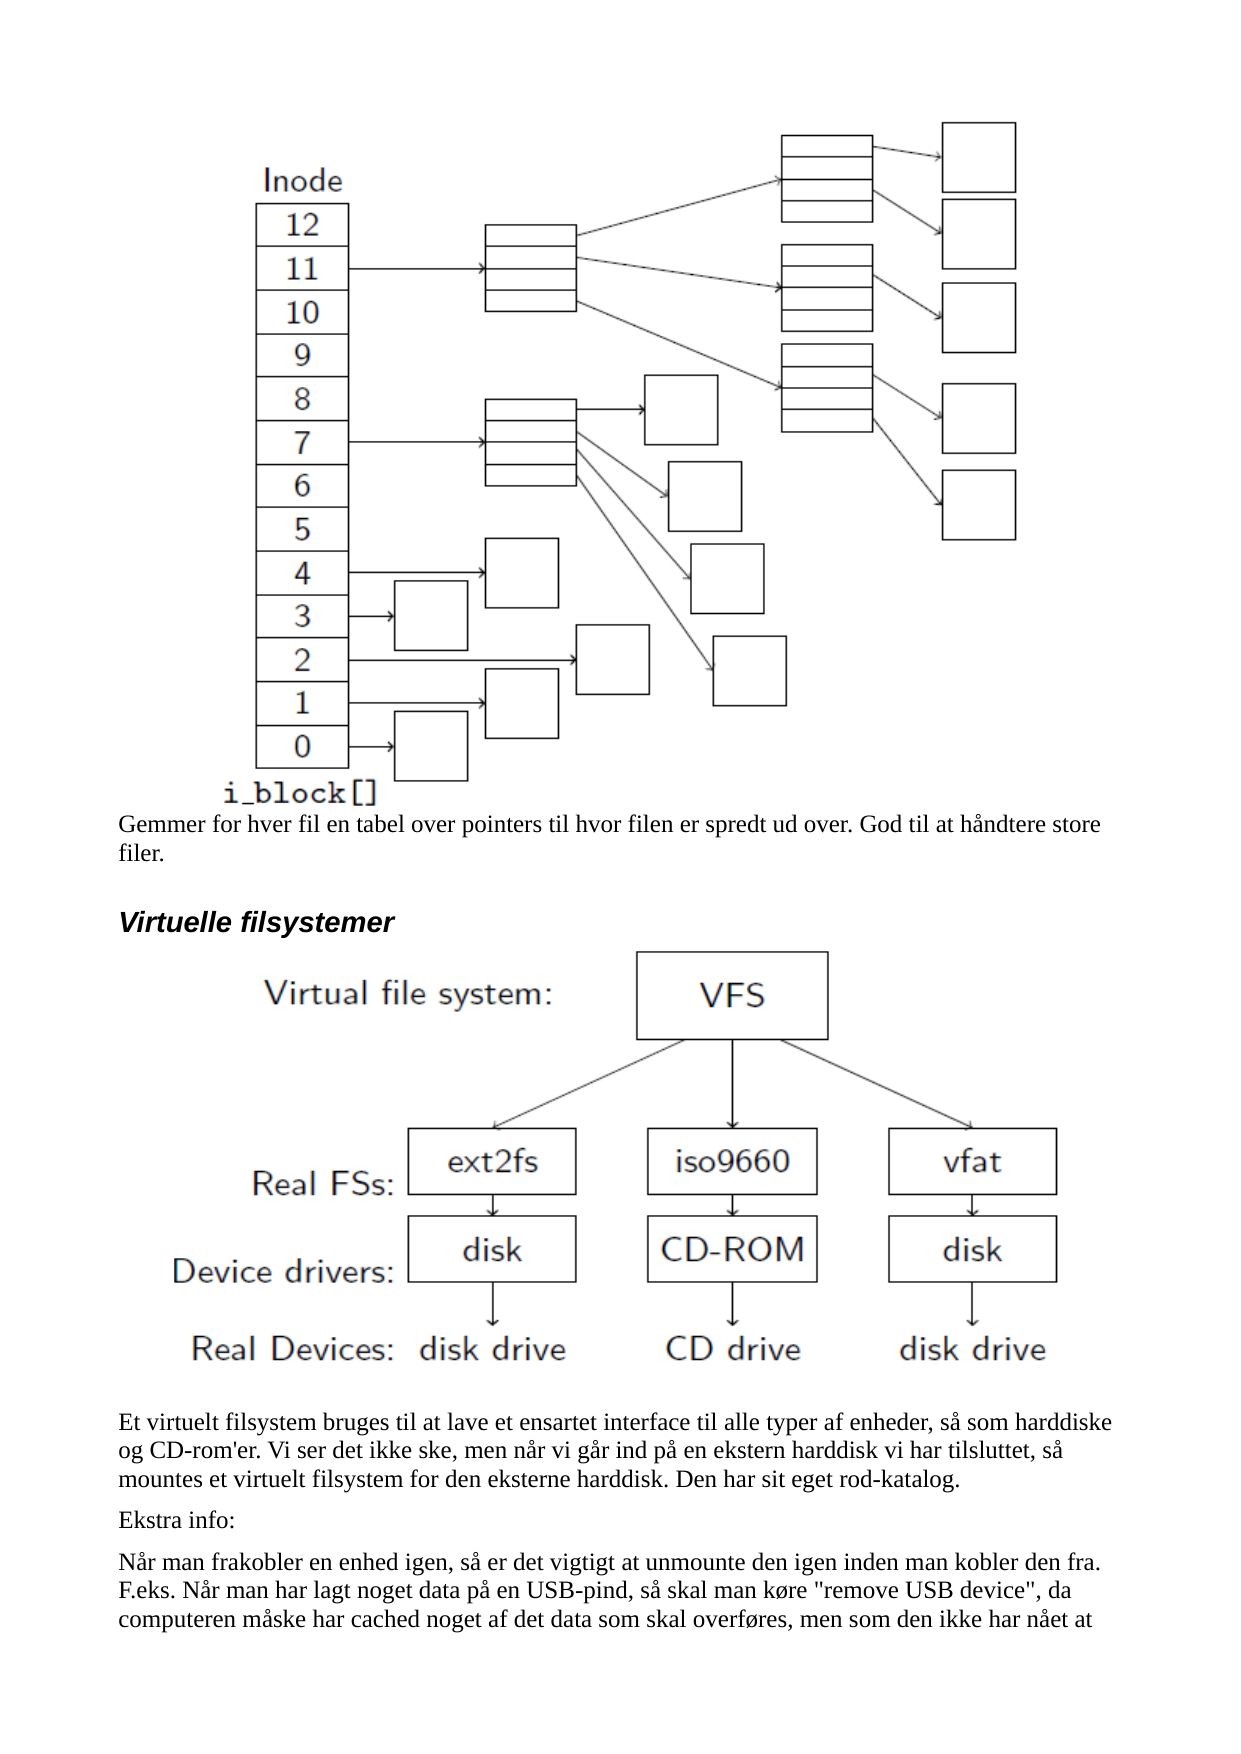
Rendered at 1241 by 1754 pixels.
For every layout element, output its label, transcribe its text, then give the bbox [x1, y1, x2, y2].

text Et virtuelt filsystem bruges til at lave et ensartet interface til alle typer af enheder, så som harddiske og CD-rom'er. Vi ser det ikke ske, men når vi går ind på en ekstern harddisk vi har tilsluttet, så mountes et virtuelt filsystem for den eksterne harddisk. Den har sit eget rod-katalog. [118, 1407, 1122, 1493]
text Gemmer for hver fil en tabel over pointers til hvor filen er spredt ud over. God til at håndtere store filer. [118, 118, 1122, 867]
text Ekstra info: [118, 1505, 1122, 1534]
text Når man frakobler en enhed igen, så er det vigtigt at unmounte den igen inden man kobler den fra. F.eks. Når man har lagt noget data på en USB-pind, så skal man køre "remove USB device", da computeren måske har cached noget af det data som skal overføres, men som den ikke har nået at [118, 1547, 1122, 1633]
subtitle Virtuelle filsystemer [118, 904, 1122, 938]
